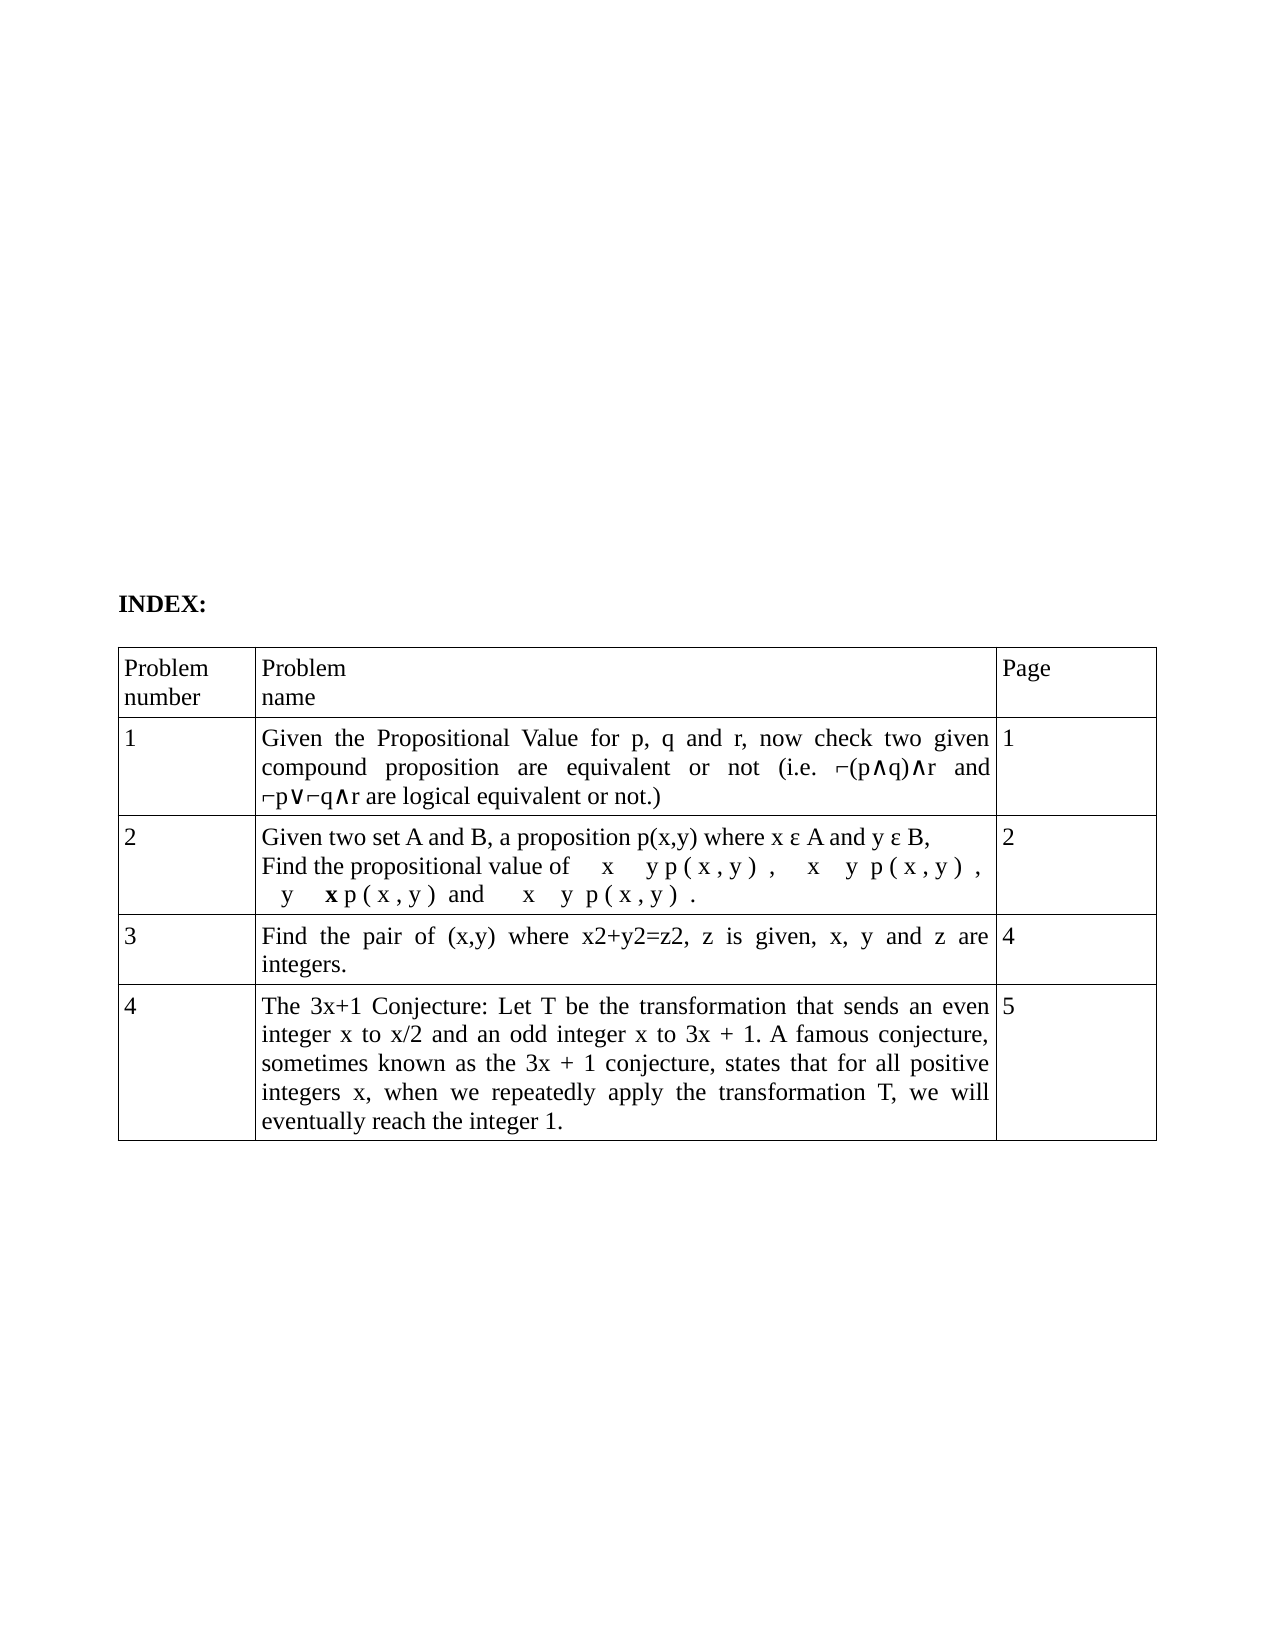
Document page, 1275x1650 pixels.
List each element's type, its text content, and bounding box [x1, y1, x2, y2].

text INDEX: [118, 560, 1157, 618]
table_cell 1 [997, 718, 1156, 815]
table_cell 2 [997, 816, 1156, 914]
table_cell 4 [997, 915, 1156, 984]
table_cell 4 [119, 985, 255, 1140]
table_cell Given two set A and B, a proposition p(x,y) where x ε A and y ε B, Find the propositional value of  x  y p ( x , y ) , x y p ( x , y ) , y  x p ( x , y ) and x y p ( x , y ) . [256, 816, 996, 914]
table_cell 5 [997, 985, 1156, 1140]
table_cell Given the Propositional Value for p, q and r, now check two given compound proposition are equivalent or not (i.e. ⌐(p∧q)∧r and ⌐p∨⌐q∧r are logical equivalent or not.) [256, 718, 996, 815]
table_cell The 3x+1 Conjecture: Let T be the transformation that sends an even integer x to x/2 and an odd integer x to 3x + 1. A famous conjecture, sometimes known as the 3x + 1 conjecture, states that for all positive integers x, when we repeatedly apply the transformation T, we will eventually reach the integer 1. [256, 985, 996, 1140]
table_cell Find the pair of (x,y) where x2+y2=z2, z is given, x, y and z are integers. [256, 915, 996, 984]
table_cell 2 [119, 816, 255, 914]
table_cell 3 [119, 915, 255, 984]
table_header Page [997, 648, 1156, 717]
table_header Problem name [256, 648, 996, 717]
table_header Problem number [119, 648, 255, 717]
table_cell 1 [119, 718, 255, 815]
